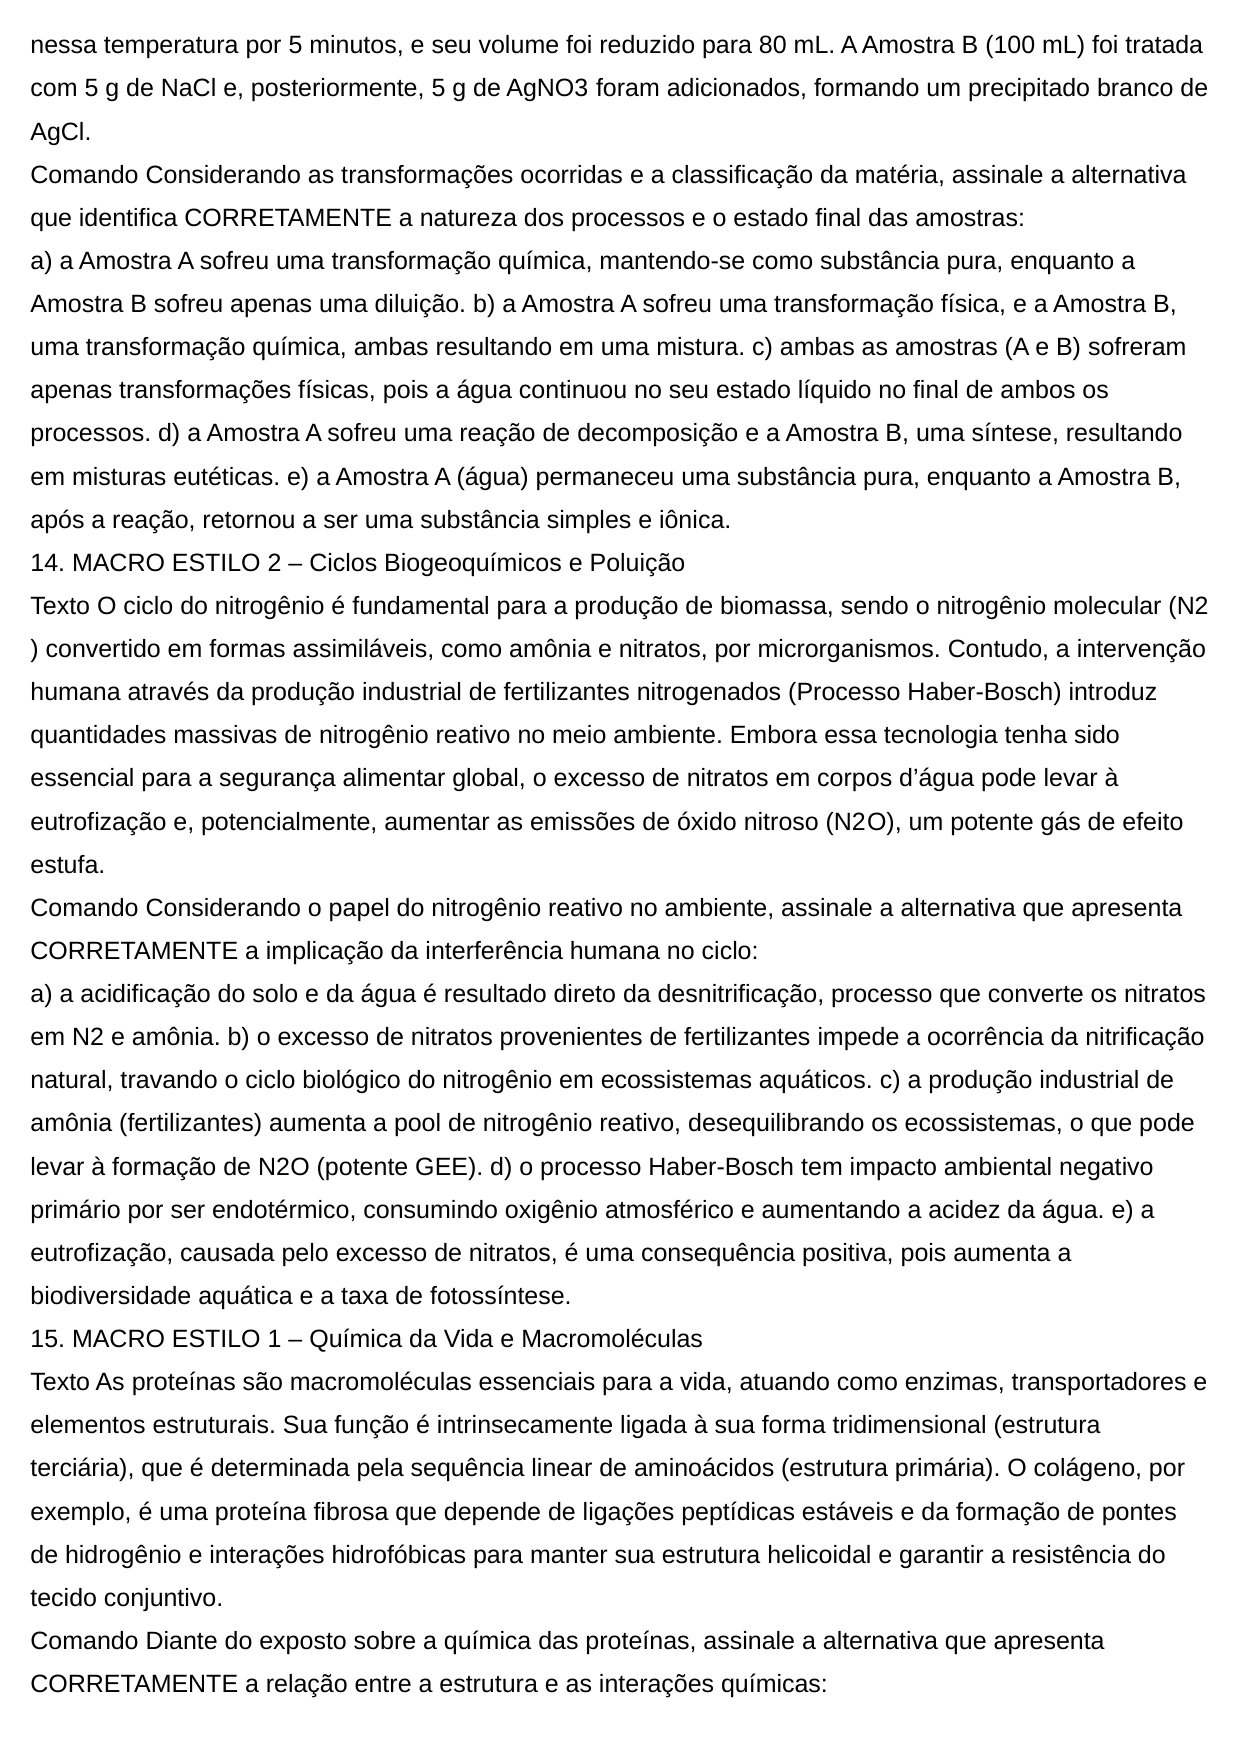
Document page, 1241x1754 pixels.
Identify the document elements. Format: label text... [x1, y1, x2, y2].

text nessa temperatura por 5 minutos, e seu volume foi reduzido para 80 mL. A Amostra B (100 mL) foi tratada com 5 g de NaCl e, posteriormente, 5 g de AgNO3​ foram adicionados, formando um precipitado branco de AgCl. [30, 30, 1211, 145]
text Comando Considerando o papel do nitrogênio reativo no ambiente, assinale a alternativa que apresenta CORRETAMENTE a implicação da interferência humana no ciclo: [30, 893, 1211, 964]
text Texto O ciclo do nitrogênio é fundamental para a produção de biomassa, sendo o nitrogênio molecular (N2​) convertido em formas assimiláveis, como amônia e nitratos, por microrganismos. Contudo, a intervenção humana através da produção industrial de fertilizantes nitrogenados (Processo Haber-Bosch) introduz quantidades massivas de nitrogênio reativo no meio ambiente. Embora essa tecnologia tenha sido essencial para a segurança alimentar global, o excesso de nitratos em corpos d’água pode levar à eutrofização e, potencialmente, aumentar as emissões de óxido nitroso (N2​O), um potente gás de efeito estufa. [30, 591, 1211, 878]
text a) a Amostra A sofreu uma transformação química, mantendo-se como substância pura, enquanto a Amostra B sofreu apenas uma diluição. b) a Amostra A sofreu uma transformação física, e a Amostra B, uma transformação química, ambas resultando em uma mistura. c) ambas as amostras (A e B) sofreram apenas transformações físicas, pois a água continuou no seu estado líquido no final de ambos os processos. d) a Amostra A sofreu uma reação de decomposição e a Amostra B, uma síntese, resultando em misturas eutéticas. e) a Amostra A (água) permaneceu uma substância pura, enquanto a Amostra B, após a reação, retornou a ser uma substância simples e iônica. [30, 246, 1211, 533]
text 14. MACRO ESTILO 2 – Ciclos Biogeoquímicos e Poluição [30, 548, 1211, 576]
text Texto As proteínas são macromoléculas essenciais para a vida, atuando como enzimas, transportadores e elementos estruturais. Sua função é intrinsecamente ligada à sua forma tridimensional (estrutura terciária), que é determinada pela sequência linear de aminoácidos (estrutura primária). O colágeno, por exemplo, é uma proteína fibrosa que depende de ligações peptídicas estáveis e da formação de pontes de hidrogênio e interações hidrofóbicas para manter sua estrutura helicoidal e garantir a resistência do tecido conjuntivo. [30, 1367, 1211, 1611]
text Comando Diante do exposto sobre a química das proteínas, assinale a alternativa que apresenta CORRETAMENTE a relação entre a estrutura e as interações químicas: [30, 1626, 1211, 1698]
text a) a acidificação do solo e da água é resultado direto da desnitrificação, processo que converte os nitratos em N2​ e amônia. b) o excesso de nitratos provenientes de fertilizantes impede a ocorrência da nitrificação natural, travando o ciclo biológico do nitrogênio em ecossistemas aquáticos. c) a produção industrial de amônia (fertilizantes) aumenta a pool de nitrogênio reativo, desequilibrando os ecossistemas, o que pode levar à formação de N2​O (potente GEE). d) o processo Haber-Bosch tem impacto ambiental negativo primário por ser endotérmico, consumindo oxigênio atmosférico e aumentando a acidez da água. e) a eutrofização, causada pelo excesso de nitratos, é uma consequência positiva, pois aumenta a biodiversidade aquática e a taxa de fotossíntese. [30, 979, 1211, 1309]
text Comando Considerando as transformações ocorridas e a classificação da matéria, assinale a alternativa que identifica CORRETAMENTE a natureza dos processos e o estado final das amostras: [30, 159, 1211, 231]
text 15. MACRO ESTILO 1 – Química da Vida e Macromoléculas [30, 1324, 1211, 1353]
